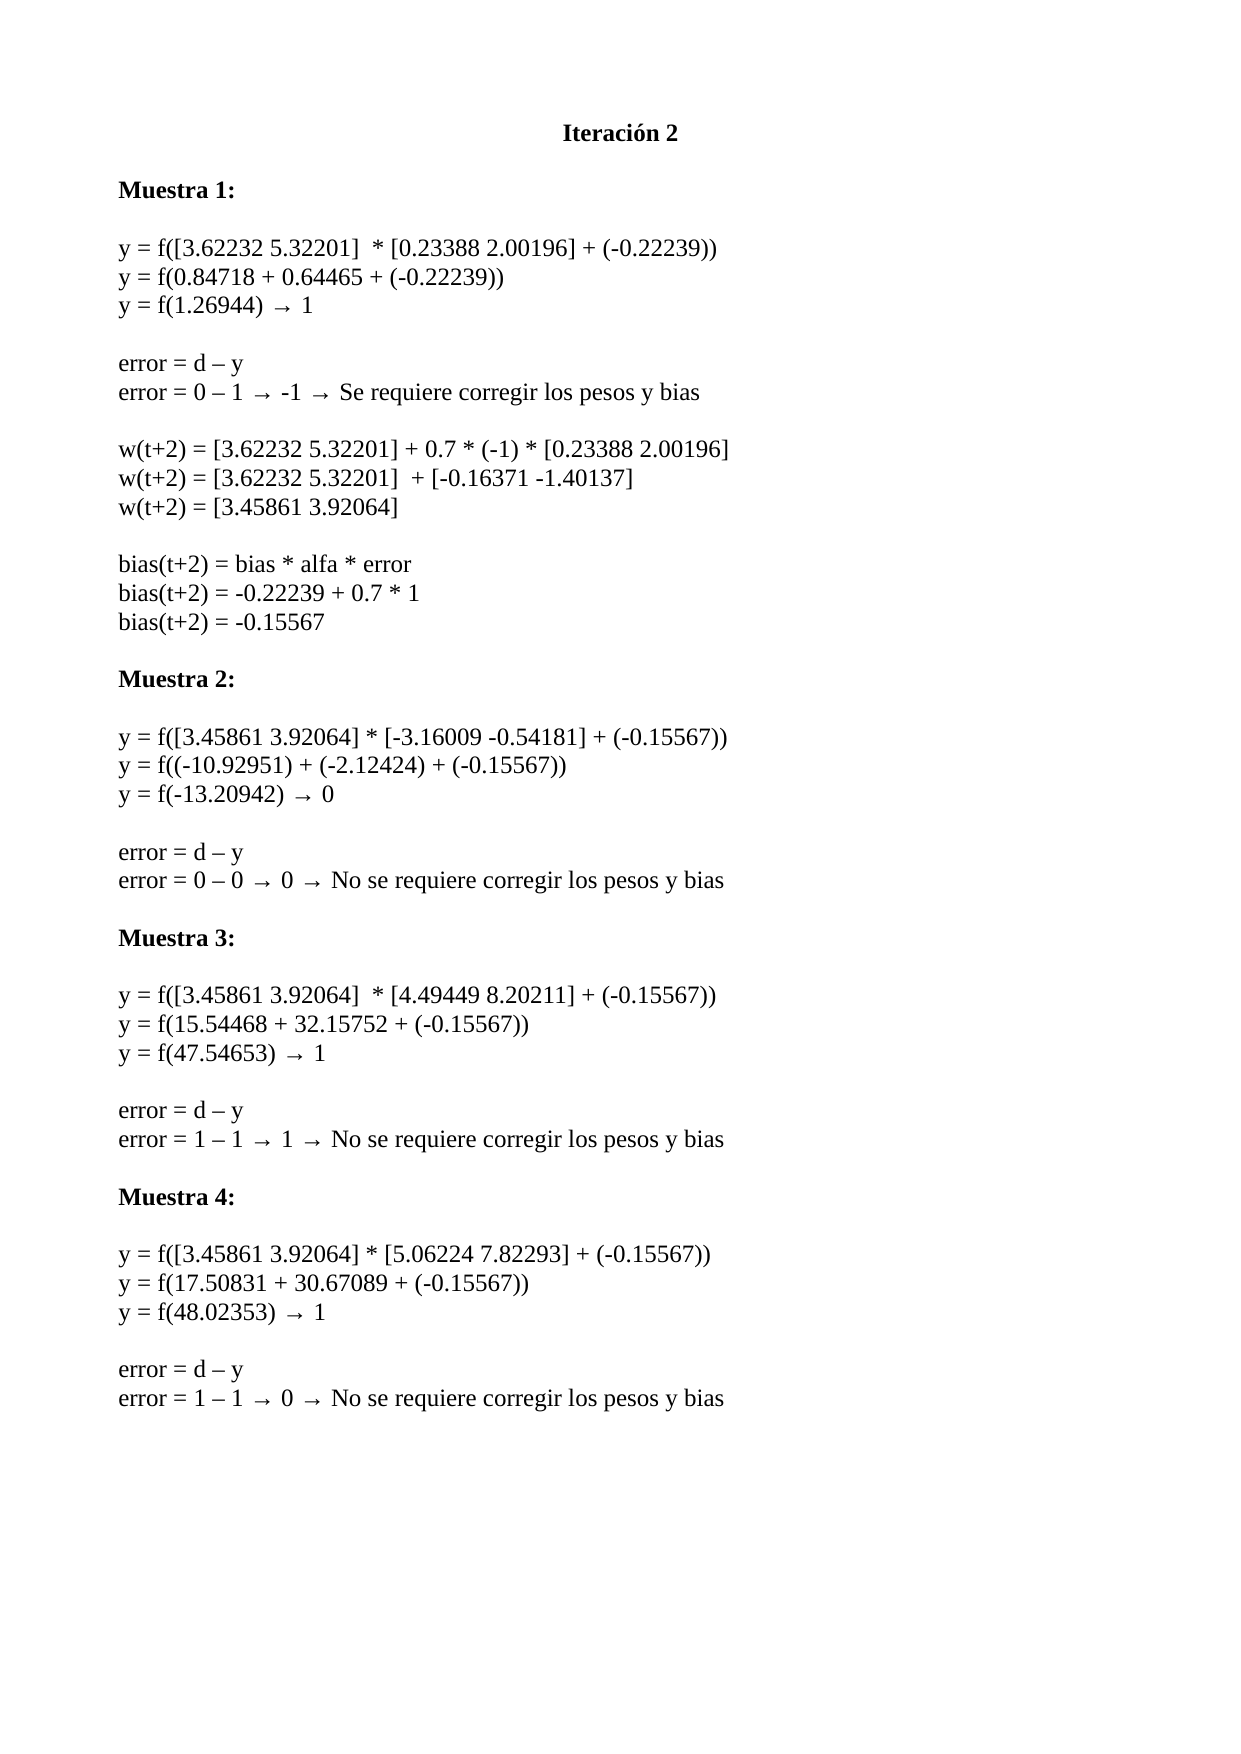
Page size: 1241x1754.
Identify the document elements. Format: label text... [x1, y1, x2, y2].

text error = 0 – 0 → 0 → No se requiere corregir los pesos y bias [118, 866, 1122, 894]
text y = f(17.50831 + 30.67089 + (-0.15567)) [118, 1268, 1122, 1297]
text y = f([3.45861 3.92064] * [-3.16009 -0.54181] + (-0.15567)) [118, 722, 1122, 751]
text y = f(0.84718 + 0.64465 + (-0.22239)) [118, 262, 1122, 291]
text y = f(48.02353) → 1 [118, 1297, 1122, 1326]
text error = 1 – 1 → 1 → No se requiere corregir los pesos y bias [118, 1124, 1122, 1153]
text y = f(15.54468 + 32.15752 + (-0.15567)) [118, 1009, 1122, 1038]
text error = d – y [118, 837, 1122, 866]
text error = 1 – 1 → 0 → No se requiere corregir los pesos y bias [118, 1383, 1122, 1412]
text y = f([3.62232 5.32201] * [0.23388 2.00196] + (-0.22239)) [118, 233, 1122, 262]
text Muestra 4: [118, 1182, 1122, 1211]
text w(t+2) = [3.62232 5.32201] + [-0.16371 -1.40137] [118, 463, 1122, 492]
text w(t+2) = [3.45861 3.92064] [118, 492, 1122, 521]
text y = f([3.45861 3.92064] * [4.49449 8.20211] + (-0.15567)) [118, 981, 1122, 1009]
text error = d – y [118, 348, 1122, 377]
text y = f(47.54653) → 1 [118, 1038, 1122, 1067]
text w(t+2) = [3.62232 5.32201] + 0.7 * (-1) * [0.23388 2.00196] [118, 434, 1122, 463]
text Muestra 2: [118, 664, 1122, 693]
text y = f(-13.20942) → 0 [118, 779, 1122, 808]
text error = d – y [118, 1096, 1122, 1124]
text bias(t+2) = -0.22239 + 0.7 * 1 [118, 578, 1122, 607]
text bias(t+2) = -0.15567 [118, 607, 1122, 636]
text bias(t+2) = bias * alfa * error [118, 549, 1122, 578]
text y = f(1.26944) → 1 [118, 291, 1122, 319]
text Muestra 3: [118, 923, 1122, 952]
text Iteración 2 [118, 118, 1122, 147]
text error = d – y [118, 1354, 1122, 1383]
text y = f((-10.92951) + (-2.12424) + (-0.15567)) [118, 751, 1122, 779]
text error = 0 – 1 → -1 → Se requiere corregir los pesos y bias [118, 377, 1122, 406]
text Muestra 1: [118, 176, 1122, 204]
text y = f([3.45861 3.92064] * [5.06224 7.82293] + (-0.15567)) [118, 1239, 1122, 1268]
